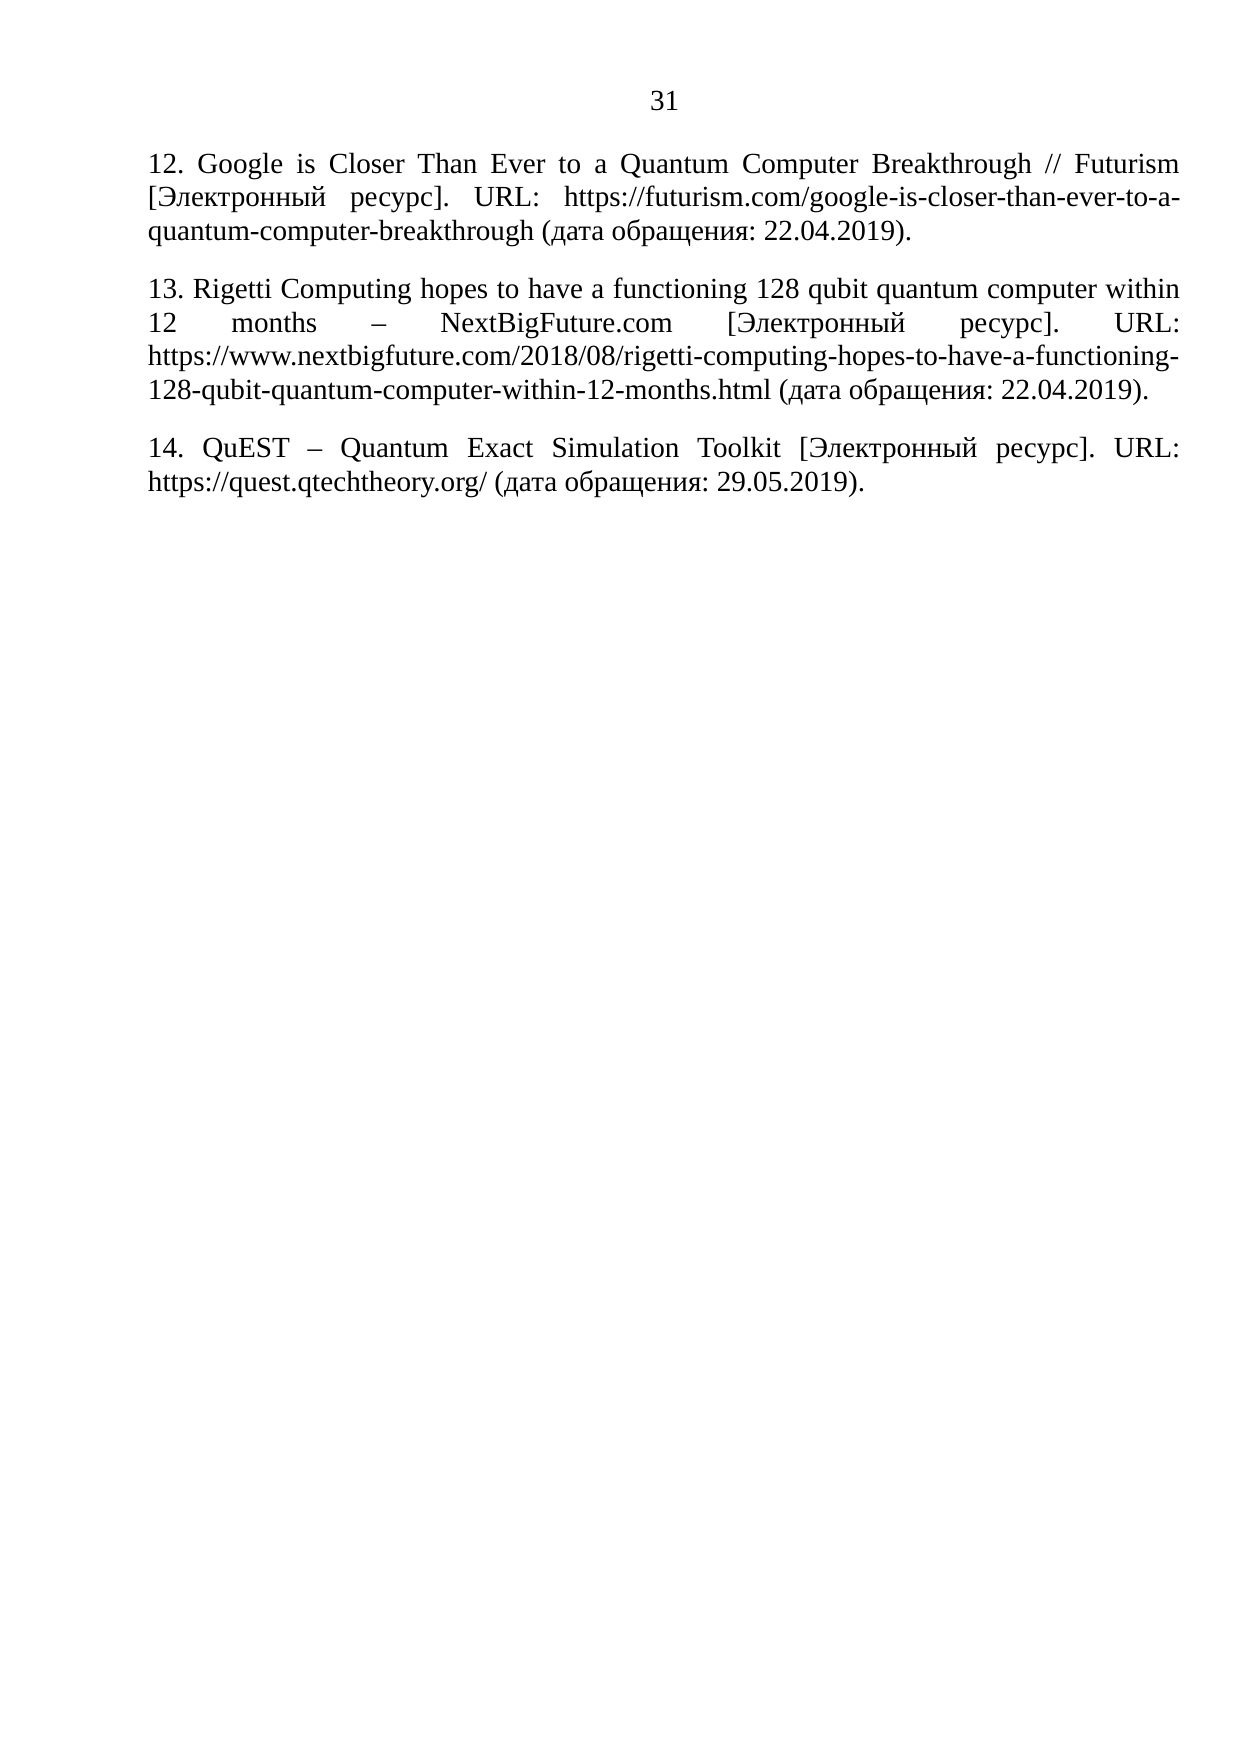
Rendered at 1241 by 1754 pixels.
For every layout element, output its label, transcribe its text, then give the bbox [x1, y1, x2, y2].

subtitle 12. Google is Closer Than Ever to a Quantum Computer Breakthrough // Futurism [Электронный ресурс]. URL: https://futurism.com/google-is-closer-than-ever-to-a-quantum-computer-breakthrough (дата обращения: 22.04.2019). [148, 146, 1181, 246]
subtitle 14. QuEST – Quantum Exact Simulation Toolkit [Электронный ресурс]. URL: https://quest.qtechtheory.org/ (дата обращения: 29.05.2019). [148, 431, 1181, 498]
subtitle 13. Rigetti Computing hopes to have a functioning 128 qubit quantum computer within 12 months – NextBigFuture.com [Электронный ресурс]. URL: https://www.nextbigfuture.com/2018/08/rigetti-computing-hopes-to-have-a-functioning-128-qubit-quantum-computer-within-12-months.html (дата обращения: 22.04.2019). [148, 271, 1181, 406]
